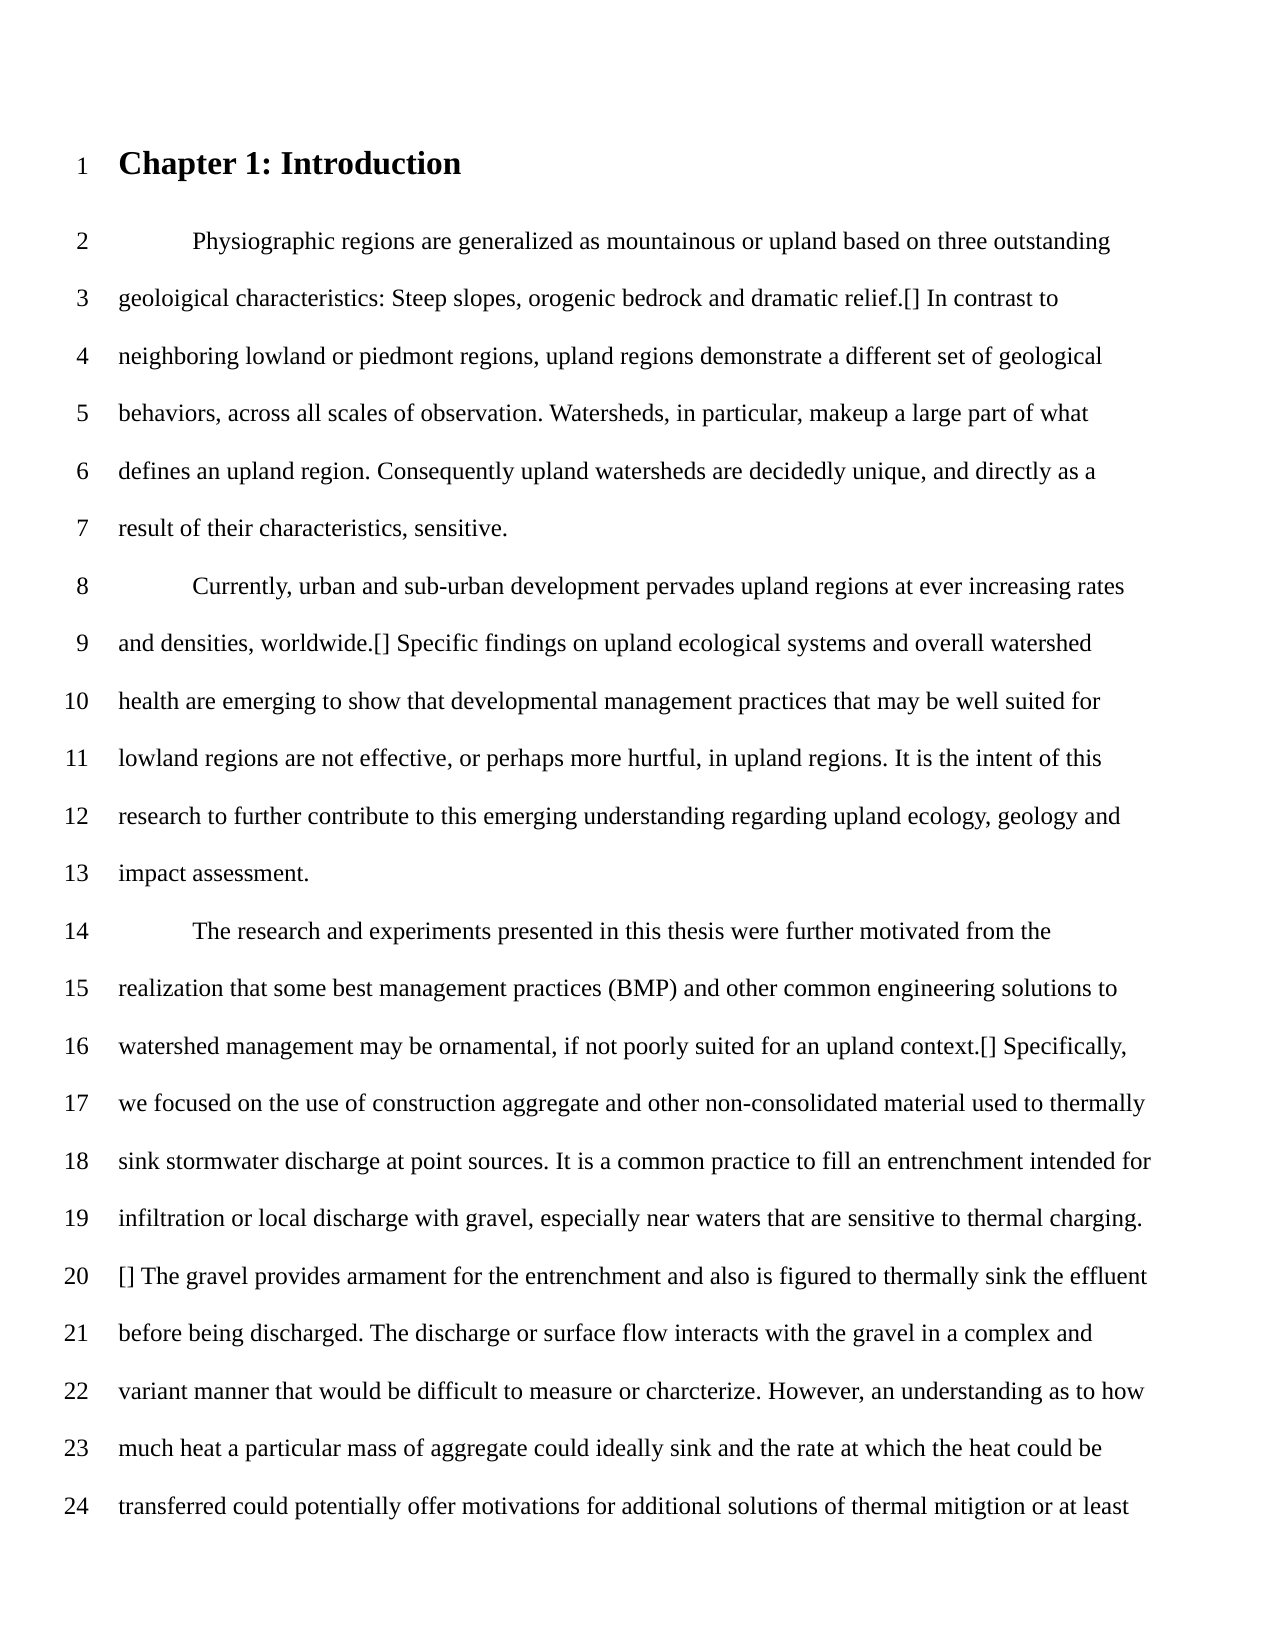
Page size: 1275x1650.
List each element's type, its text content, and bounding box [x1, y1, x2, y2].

subtitle Chapter 1: Introduction [118, 143, 1157, 181]
text The research and experiments presented in this thesis were further motivated from the realization that some best management practices (BMP) and other common engineering solutions to watershed management may be ornamental, if not poorly suited for an upland context.[] Specifically, we focused on the use of construction aggregate and other non-consolidated material used to thermally sink stormwater discharge at point sources. It is a common practice to fill an entrenchment intended for infiltration or local discharge with gravel, especially near waters that are sensitive to thermal charging.[] The gravel provides armament for the entrenchment and also is figured to thermally sink the effluent before being discharged. The discharge or surface flow interacts with the gravel in a complex and variant manner that would be difficult to measure or charcterize. However, an understanding as to how much heat a particular mass of aggregate could ideally sink and the rate at which the heat could be transferred could potentially offer motivations for additional solutions of thermal mitigtion or at least [118, 916, 1157, 1520]
text Physiographic regions are generalized as mountainous or upland based on three outstanding geoloigical characteristics: Steep slopes, orogenic bedrock and dramatic relief.[] In contrast to neighboring lowland or piedmont regions, upland regions demonstrate a different set of geological behaviors, across all scales of observation. Watersheds, in particular, makeup a large part of what defines an upland region. Consequently upland watersheds are decidedly unique, and directly as a result of their characteristics, sensitive. [118, 226, 1157, 542]
text Currently, urban and sub-urban development pervades upland regions at ever increasing rates and densities, worldwide.[] Specific findings on upland ecological systems and overall watershed health are emerging to show that developmental management practices that may be well suited for lowland regions are not effective, or perhaps more hurtful, in upland regions. It is the intent of this research to further contribute to this emerging understanding regarding upland ecology, geology and impact assessment. [118, 571, 1157, 887]
